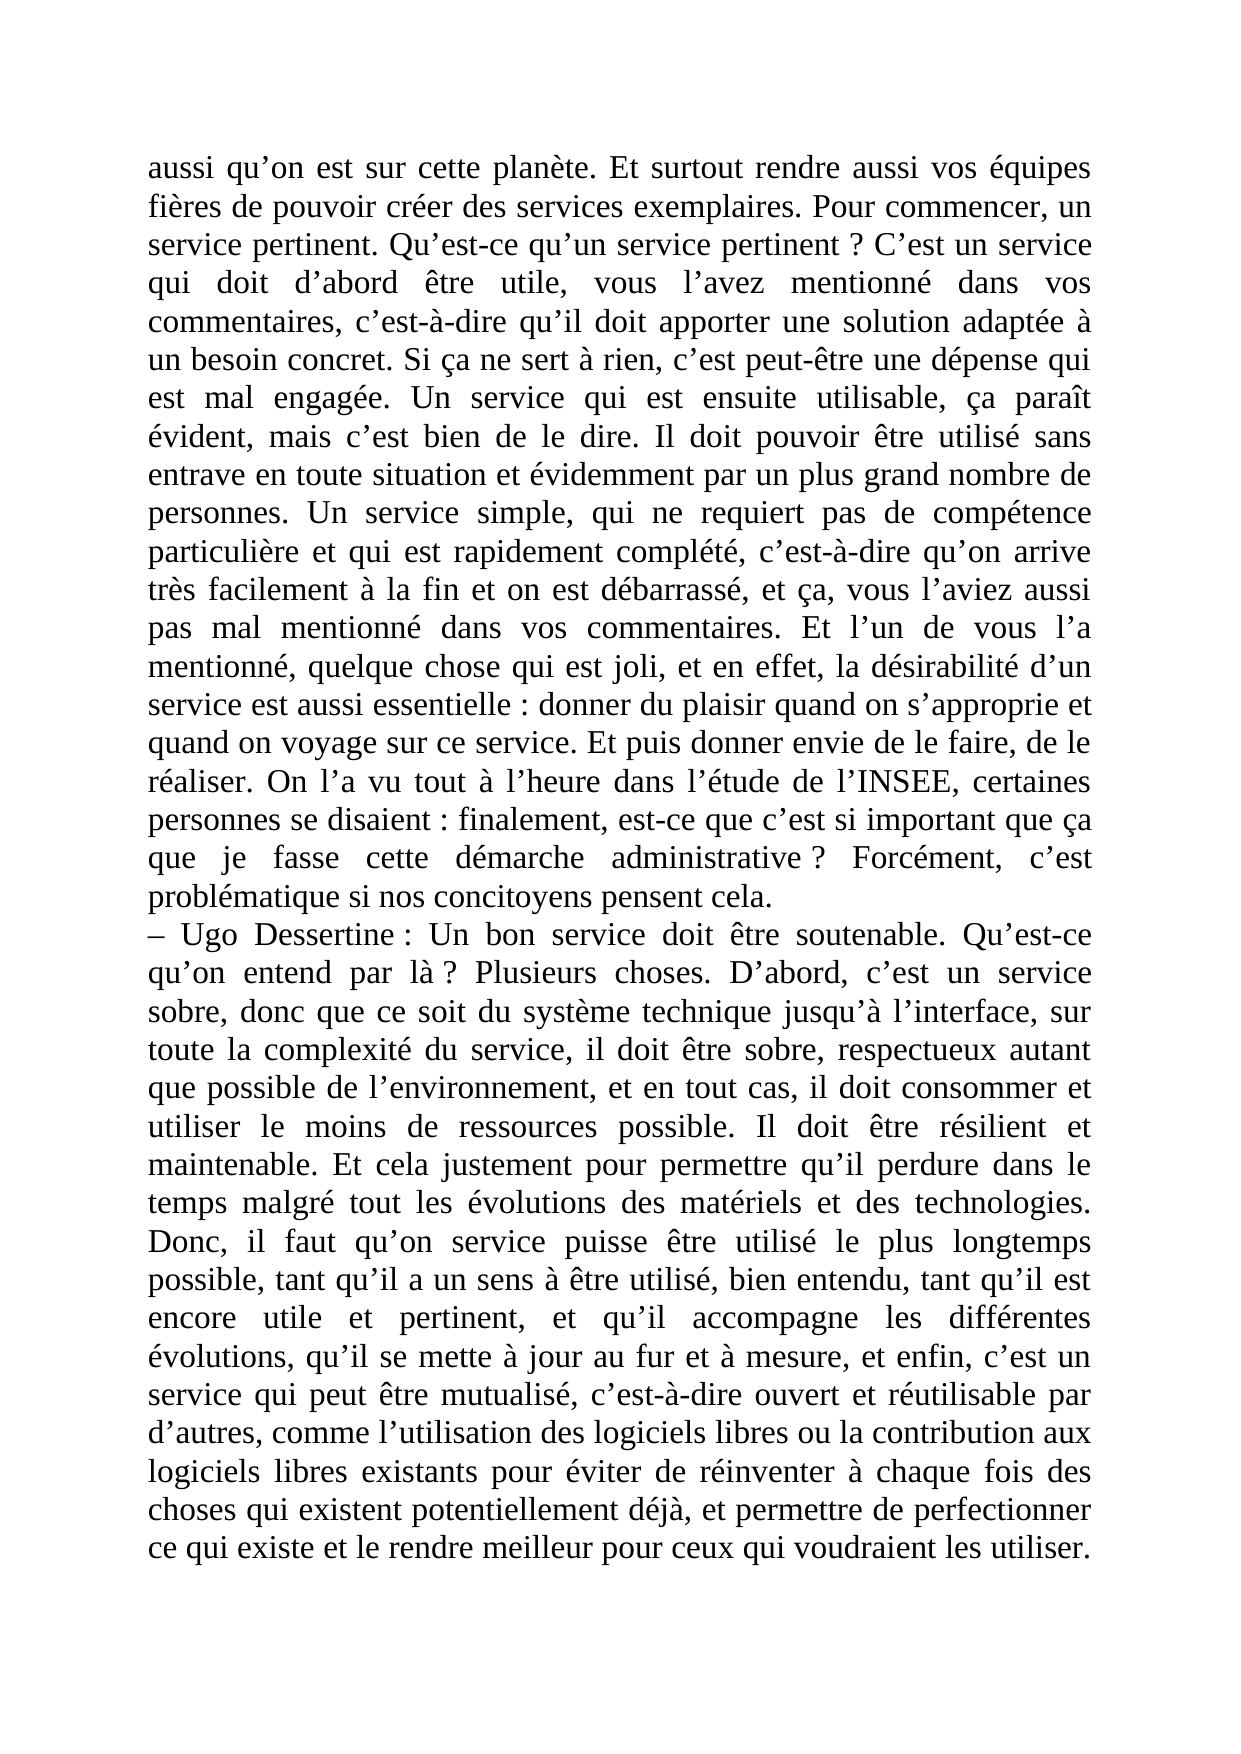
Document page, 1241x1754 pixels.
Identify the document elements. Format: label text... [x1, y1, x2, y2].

text aussi qu’on est sur cette planète. Et surtout rendre aussi vos équipes fières de pouvoir créer des services exemplaires. Pour commencer, un service pertinent. Qu’est-ce qu’un service pertinent ? C’est un service qui doit d’abord être utile, vous l’avez mentionné dans vos commentaires, c’est-à-dire qu’il doit apporter une solution adaptée à un besoin concret. Si ça ne sert à rien, c’est peut-être une dépense qui est mal engagée. Un service qui est ensuite utilisable, ça paraît évident, mais c’est bien de le dire. Il doit pouvoir être utilisé sans entrave en toute situation et évidemment par un plus grand nombre de personnes. Un service simple, qui ne requiert pas de compétence particulière et qui est rapidement complété, c’est-à-dire qu’on arrive très facilement à la fin et on est débarrassé, et ça, vous l’aviez aussi pas mal mentionné dans vos commentaires. Et l’un de vous l’a mentionné, quelque chose qui est joli, et en effet, la désirabilité d’un service est aussi essentielle : donner du plaisir quand on s’approprie et quand on voyage sur ce service. Et puis donner envie de le faire, de le réaliser. On l’a vu tout à l’heure dans l’étude de l’INSEE, certaines personnes se disaient : finalement, est-ce que c’est si important que ça que je fasse cette démarche administrative ? Forcément, c’est problématique si nos concitoyens pensent cela. [148, 148, 1093, 914]
text – Ugo Dessertine : Un bon service doit être soutenable. Qu’est-ce qu’on entend par là ? Plusieurs choses. D’abord, c’est un service sobre, donc que ce soit du système technique jusqu’à l’interface, sur toute la complexité du service, il doit être sobre, respectueux autant que possible de l’environnement, et en tout cas, il doit consommer et utiliser le moins de ressources possible. Il doit être résilient et maintenable. Et cela justement pour permettre qu’il perdure dans le temps malgré tout les évolutions des matériels et des technologies. Donc, il faut qu’on service puisse être utilisé le plus longtemps possible, tant qu’il a un sens à être utilisé, bien entendu, tant qu’il est encore utile et pertinent, et qu’il accompagne les différentes évolutions, qu’il se mette à jour au fur et à mesure, et enfin, c’est un service qui peut être mutualisé, c’est-à-dire ouvert et réutilisable par d’autres, comme l’utilisation des logiciels libres ou la contribution aux logiciels libres existants pour éviter de réinventer à chaque fois des choses qui existent potentiellement déjà, et permettre de perfectionner ce qui existe et le rendre meilleur pour ceux qui voudraient les utiliser. [148, 914, 1093, 1566]
